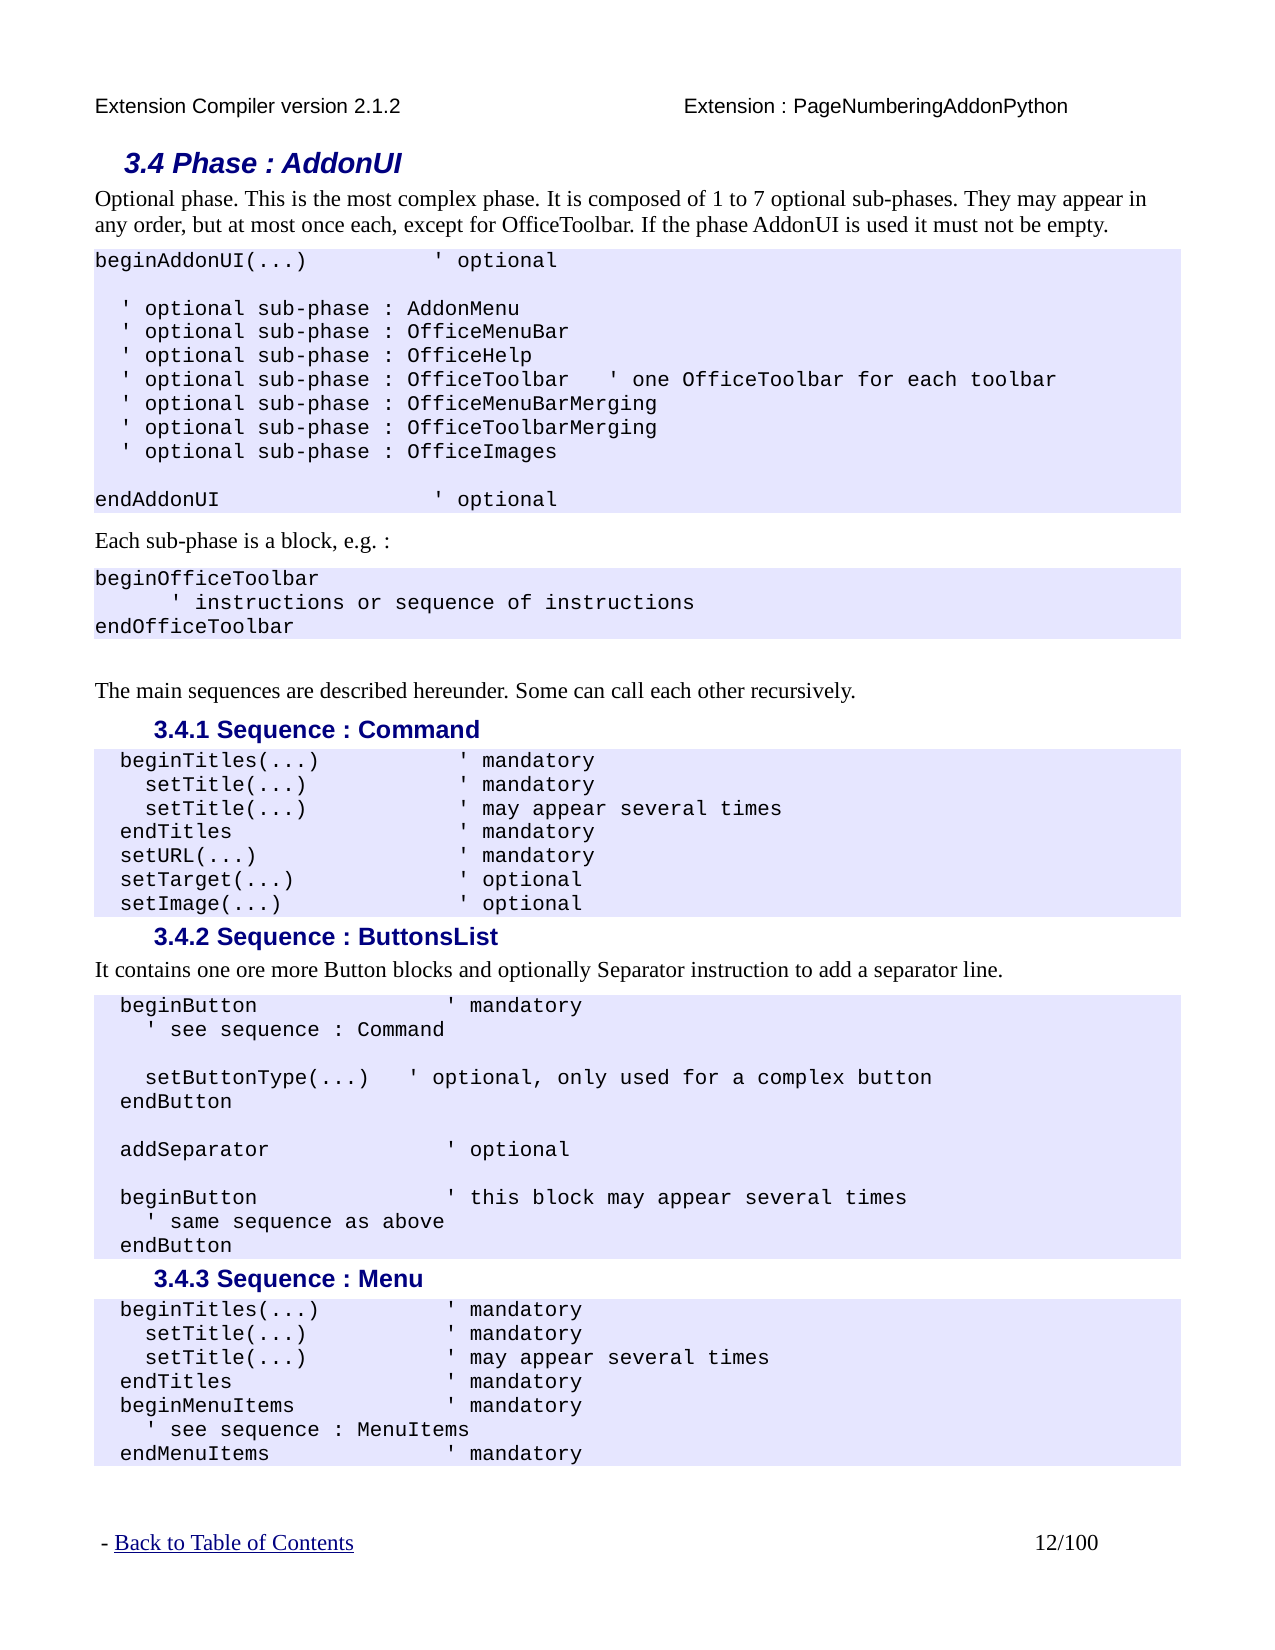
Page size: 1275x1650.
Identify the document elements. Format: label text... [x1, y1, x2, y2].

text endButton [94, 1091, 1181, 1115]
text endTitles ' mandatory [94, 1371, 1181, 1394]
text ' optional sub-phase : OfficeMenuBarMerging [94, 393, 1181, 417]
text ' same sequence as above [94, 1211, 1181, 1235]
subtitle Sequence : ButtonsList [153, 923, 1181, 951]
text setTitle(...) ' mandatory [94, 1323, 1181, 1347]
text beginAddonUI(...) ' optional [94, 249, 1181, 273]
text setTarget(...) ' optional [94, 869, 1181, 893]
text beginButton ' this block may appear several times [94, 1187, 1181, 1211]
text endMenuItems ' mandatory [94, 1442, 1181, 1466]
text setTitle(...) ' may appear several times [94, 1347, 1181, 1371]
text setURL(...) ' mandatory [94, 845, 1181, 869]
subtitle Sequence : Command [153, 716, 1181, 744]
subtitle Sequence : Menu [153, 1265, 1181, 1293]
text beginMenuItems ' mandatory [94, 1394, 1181, 1418]
subtitle Phase : AddonUI [124, 147, 1181, 180]
text The main sequences are described hereunder. Some can call each other recursively. [94, 678, 1181, 703]
text ' optional sub-phase : OfficeToolbarMerging [94, 417, 1181, 441]
text beginButton ' mandatory [94, 995, 1181, 1019]
text It contains one ore more Button blocks and optionally Separator instruction to add a separator line. [94, 957, 1181, 983]
text ' optional sub-phase : OfficeImages [94, 441, 1181, 465]
text ' optional sub-phase : AddonMenu [94, 297, 1181, 321]
text ' see sequence : Command [94, 1019, 1181, 1043]
text endAddonUI ' optional [94, 489, 1181, 513]
text setTitle(...) ' mandatory [94, 773, 1181, 797]
text setTitle(...) ' may appear several times [94, 797, 1181, 821]
text endOfficeToolbar [94, 616, 1181, 639]
text setButtonType(...) ' optional, only used for a complex button [94, 1067, 1181, 1091]
text beginTitles(...) ' mandatory [94, 749, 1181, 773]
text ' optional sub-phase : OfficeHelp [94, 345, 1181, 369]
text ' optional sub-phase : OfficeToolbar ' one OfficeToolbar for each toolbar [94, 369, 1181, 393]
text beginTitles(...) ' mandatory [94, 1299, 1181, 1323]
text setImage(...) ' optional [94, 893, 1181, 917]
text Each sub-phase is a block, e.g. : [94, 528, 1181, 553]
text endTitles ' mandatory [94, 821, 1181, 845]
text endButton [94, 1235, 1181, 1259]
text ' instructions or sequence of instructions [94, 592, 1181, 616]
text ' see sequence : MenuItems [94, 1418, 1181, 1442]
text Optional phase. This is the most complex phase. It is composed of 1 to 7 optional sub-phases. They may appear in any order, but at most once each, except for OfficeToolbar. If the phase AddonUI is used it must not be empty. [94, 186, 1181, 237]
text ' optional sub-phase : OfficeMenuBar [94, 321, 1181, 345]
text beginOfficeToolbar [94, 568, 1181, 592]
text addSeparator ' optional [94, 1139, 1181, 1163]
